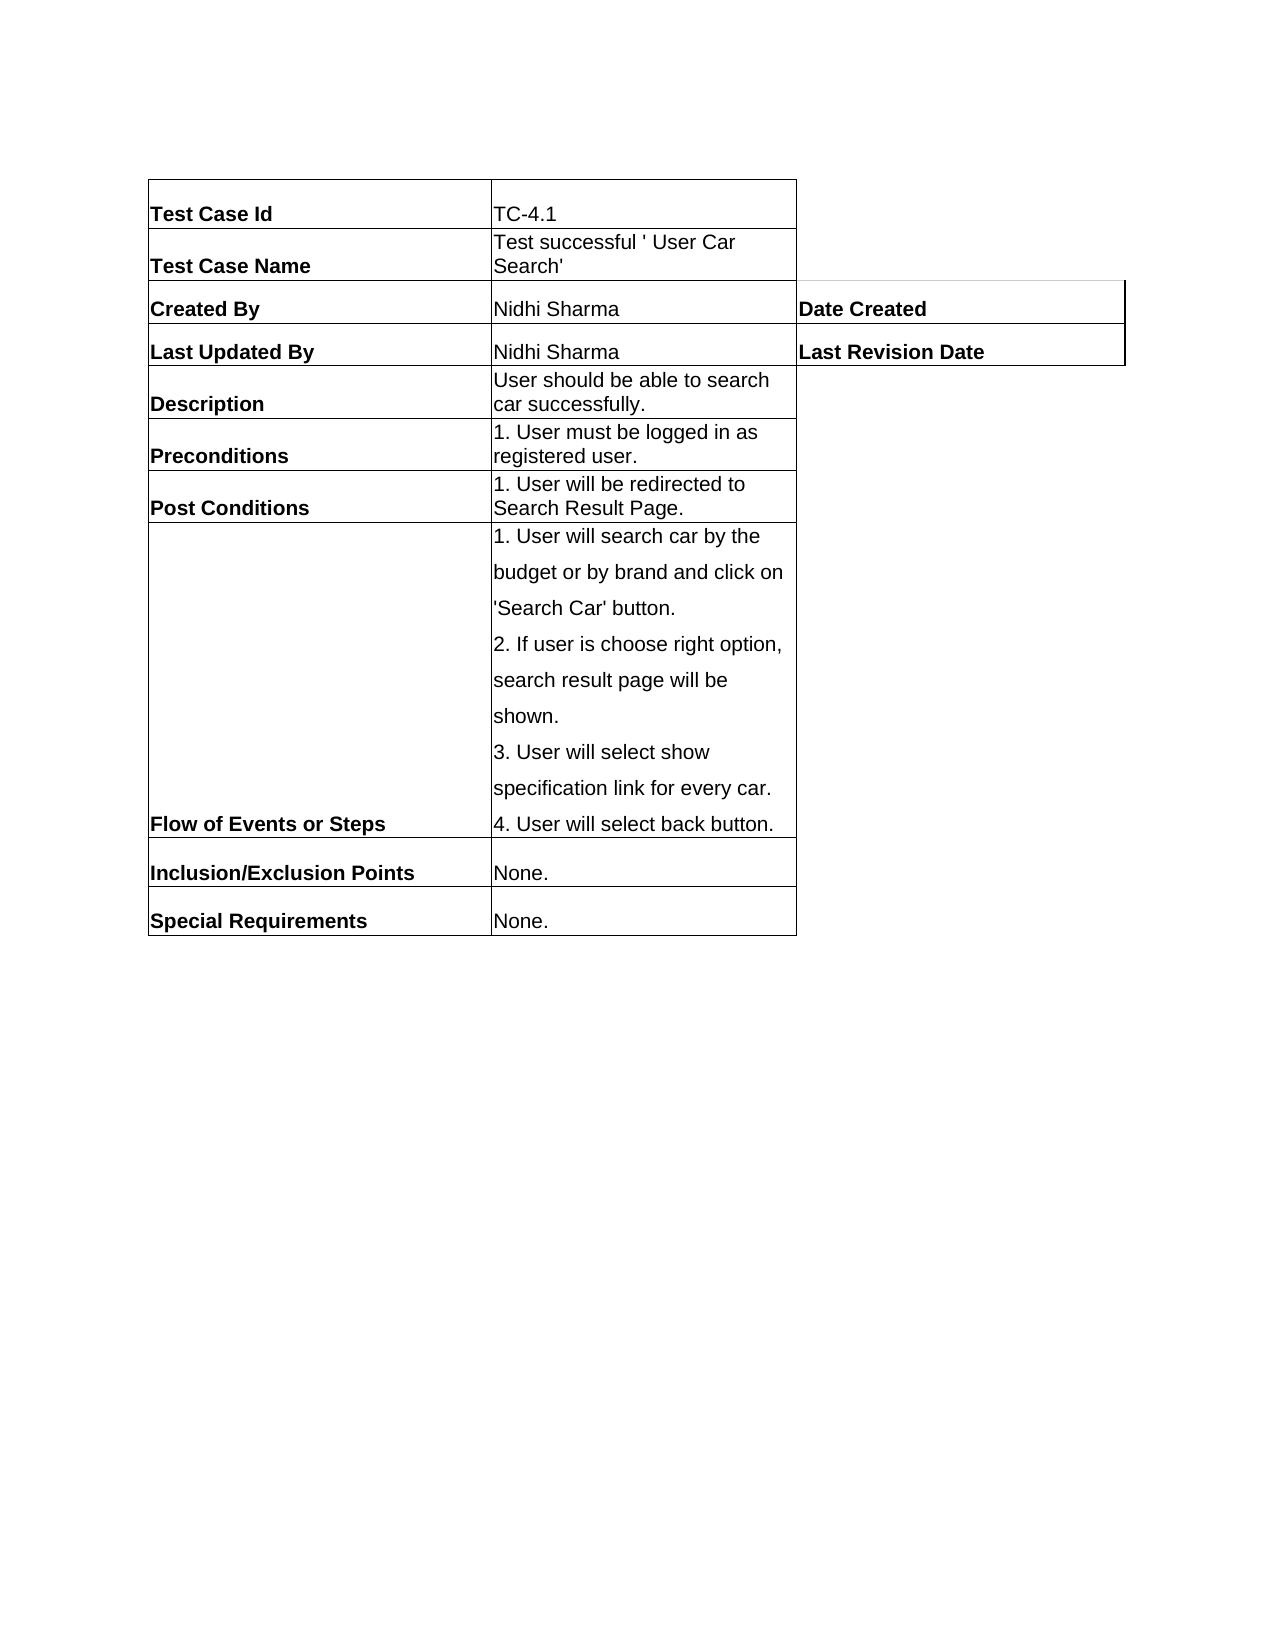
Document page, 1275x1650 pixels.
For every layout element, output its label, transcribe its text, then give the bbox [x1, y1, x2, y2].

table_cell [797, 228, 1125, 280]
table_cell [797, 470, 1125, 522]
table_cell [797, 522, 1125, 837]
table_cell 1. User must be logged in as registered user. [492, 419, 796, 469]
table_cell [797, 886, 1125, 935]
table_cell 1. User will be redirected to Search Result Page. [492, 471, 796, 522]
table_cell Last Revision Date [797, 324, 1124, 365]
table_cell 1. User will search car by the budget or by brand and click on 'Search Car' button. 2. If user is choose right option, search result page will be shown. 3. User will select show specification link for every car. 4. User will select back button. [492, 523, 796, 837]
table_cell Test Case Name [149, 229, 491, 280]
table_cell Nidhi Sharma [492, 324, 796, 365]
table_cell Post Conditions [149, 471, 491, 522]
table_cell Inclusion/Exclusion Points [149, 838, 491, 886]
table_cell Last Updated By [149, 324, 491, 365]
table_cell Special Requirements [149, 887, 491, 935]
table_cell Preconditions [149, 419, 491, 469]
table_cell Flow of Events or Steps [149, 523, 491, 837]
table_cell Description [149, 366, 491, 417]
table_cell None. [492, 887, 796, 935]
table_cell Nidhi Sharma [492, 281, 796, 322]
table_header [797, 179, 1125, 228]
table_cell [797, 366, 1125, 417]
table_cell Created By [149, 281, 491, 322]
table_cell None. [492, 838, 796, 886]
table_cell User should be able to search car successfully. [492, 366, 796, 417]
table_cell [797, 418, 1125, 469]
table_header TC-4.1 [492, 180, 796, 228]
table_cell [797, 837, 1125, 886]
table_cell Date Created [797, 281, 1124, 322]
table_cell Test successful ' User Car Search' [492, 229, 796, 280]
table_header Test Case Id [149, 180, 491, 228]
